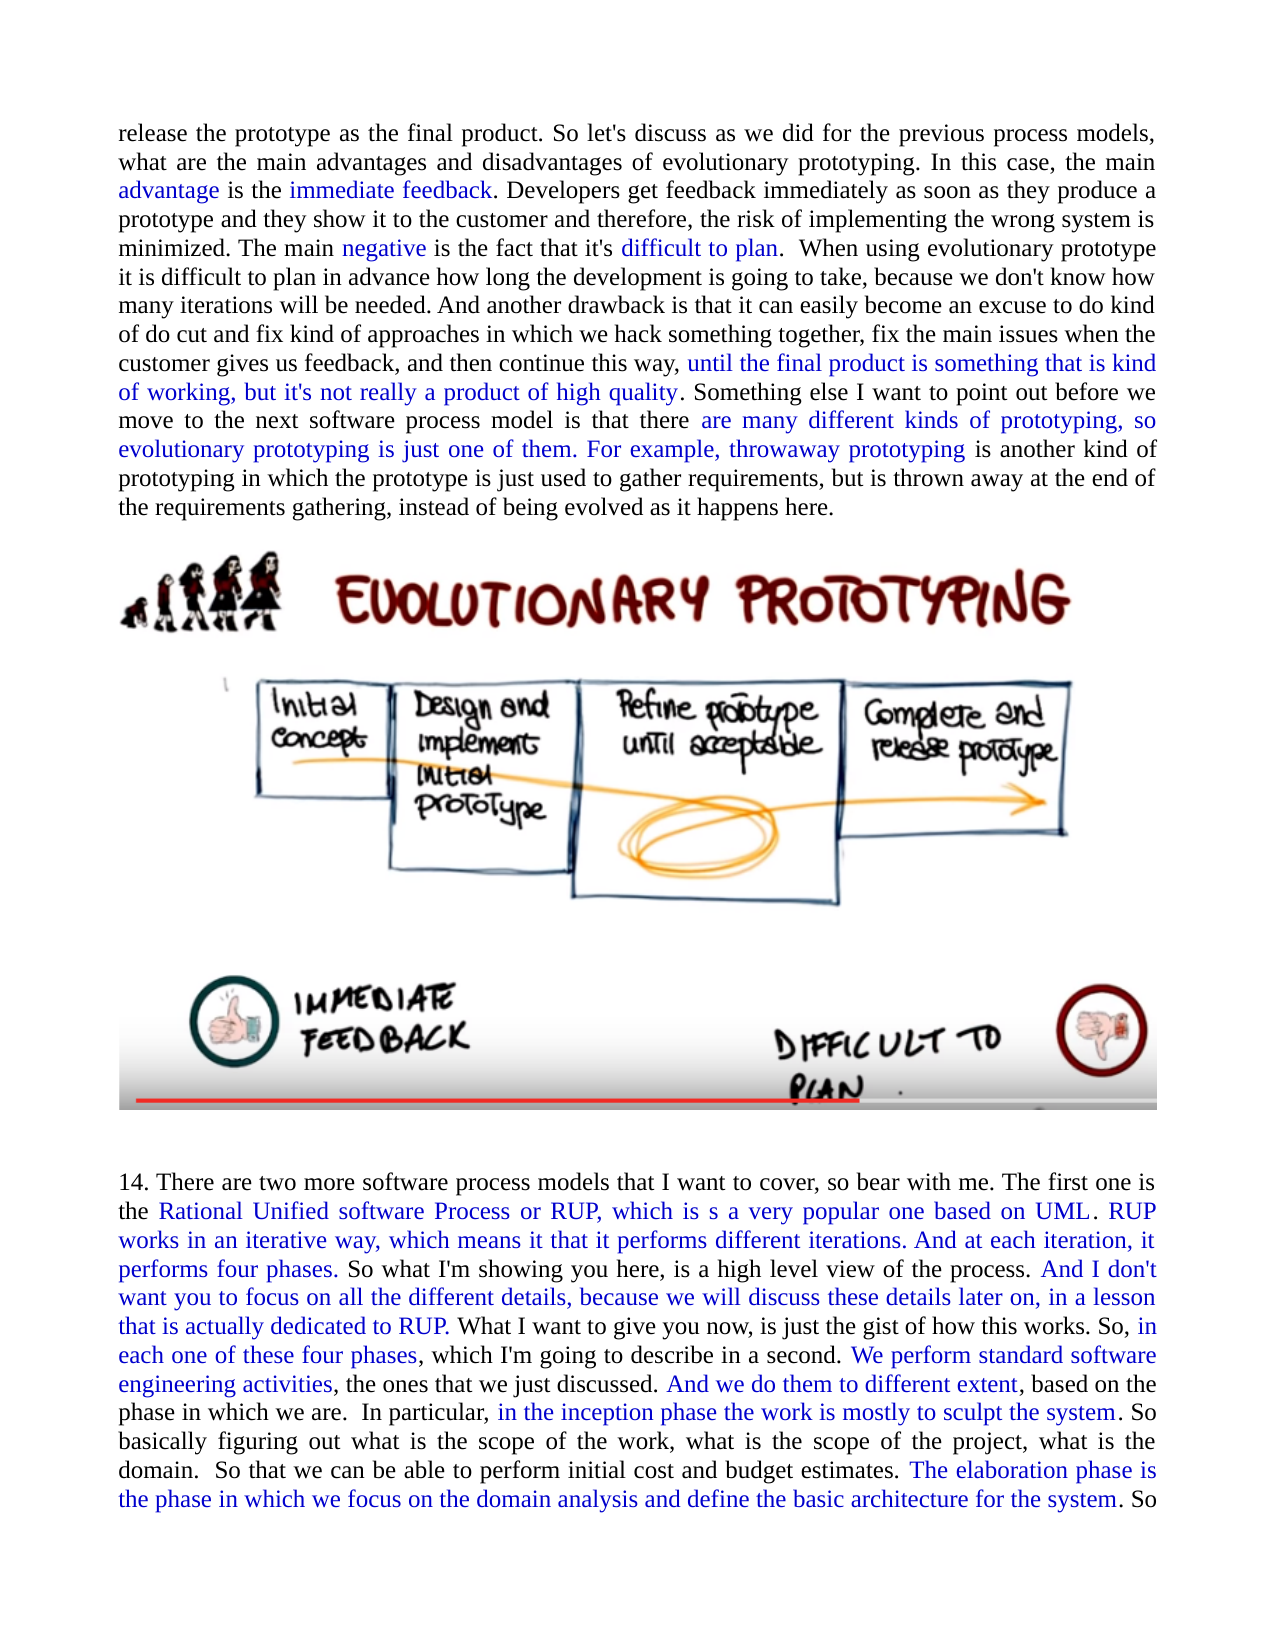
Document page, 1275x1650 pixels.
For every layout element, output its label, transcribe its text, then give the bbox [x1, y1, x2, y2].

picture [118, 549, 1157, 1110]
text release the prototype as the final product. So let's discuss as we did for the previous process models, what are the main advantages and disadvantages of evolutionary prototyping. In this case, the main advantage is the immediate feedback. Developers get feedback immediately as soon as they produce a prototype and they show it to the customer and therefore, the risk of implementing the wrong system is minimized. The main negative is the fact that it's difficult to plan. When using evolutionary prototype it is difficult to plan in advance how long the development is going to take, because we don't know how many iterations will be needed. And another drawback is that it can easily become an excuse to do kind of do cut and fix kind of approaches in which we hack something together, fix the main issues when the customer gives us feedback, and then continue this way, until the final product is something that is kind of working, but it's not really a product of high quality. Something else I want to point out before we move to the next software process model is that there are many different kinds of prototyping, so evolutionary prototyping is just one of them. For example, throwaway prototyping is another kind of prototyping in which the prototype is just used to gather requirements, but is thrown away at the end of the requirements gathering, instead of being evolved as it happens here. [118, 118, 1157, 521]
text 14. There are two more software process models that I want to cover, so bear with me. The first one is the Rational Unified software Process or RUP, which is s a very popular one based on UML. RUP works in an iterative way, which means it that it performs different iterations. And at each iteration, it performs four phases. So what I'm showing you here, is a high level view of the process. And I don't want you to focus on all the different details, because we will discuss these details later on, in a lesson that is actually dedicated to RUP. What I want to give you now, is just the gist of how this works. So, in each one of these four phases, which I'm going to describe in a second. We perform standard software engineering activities, the ones that we just discussed. And we do them to different extent, based on the phase in which we are. In particular, in the inception phase the work is mostly to sculpt the system. So basically figuring out what is the scope of the work, what is the scope of the project, what is the domain. So that we can be able to perform initial cost and budget estimates. The elaboration phase is the phase in which we focus on the domain analysis and define the basic architecture for the system. So [118, 1167, 1157, 1512]
